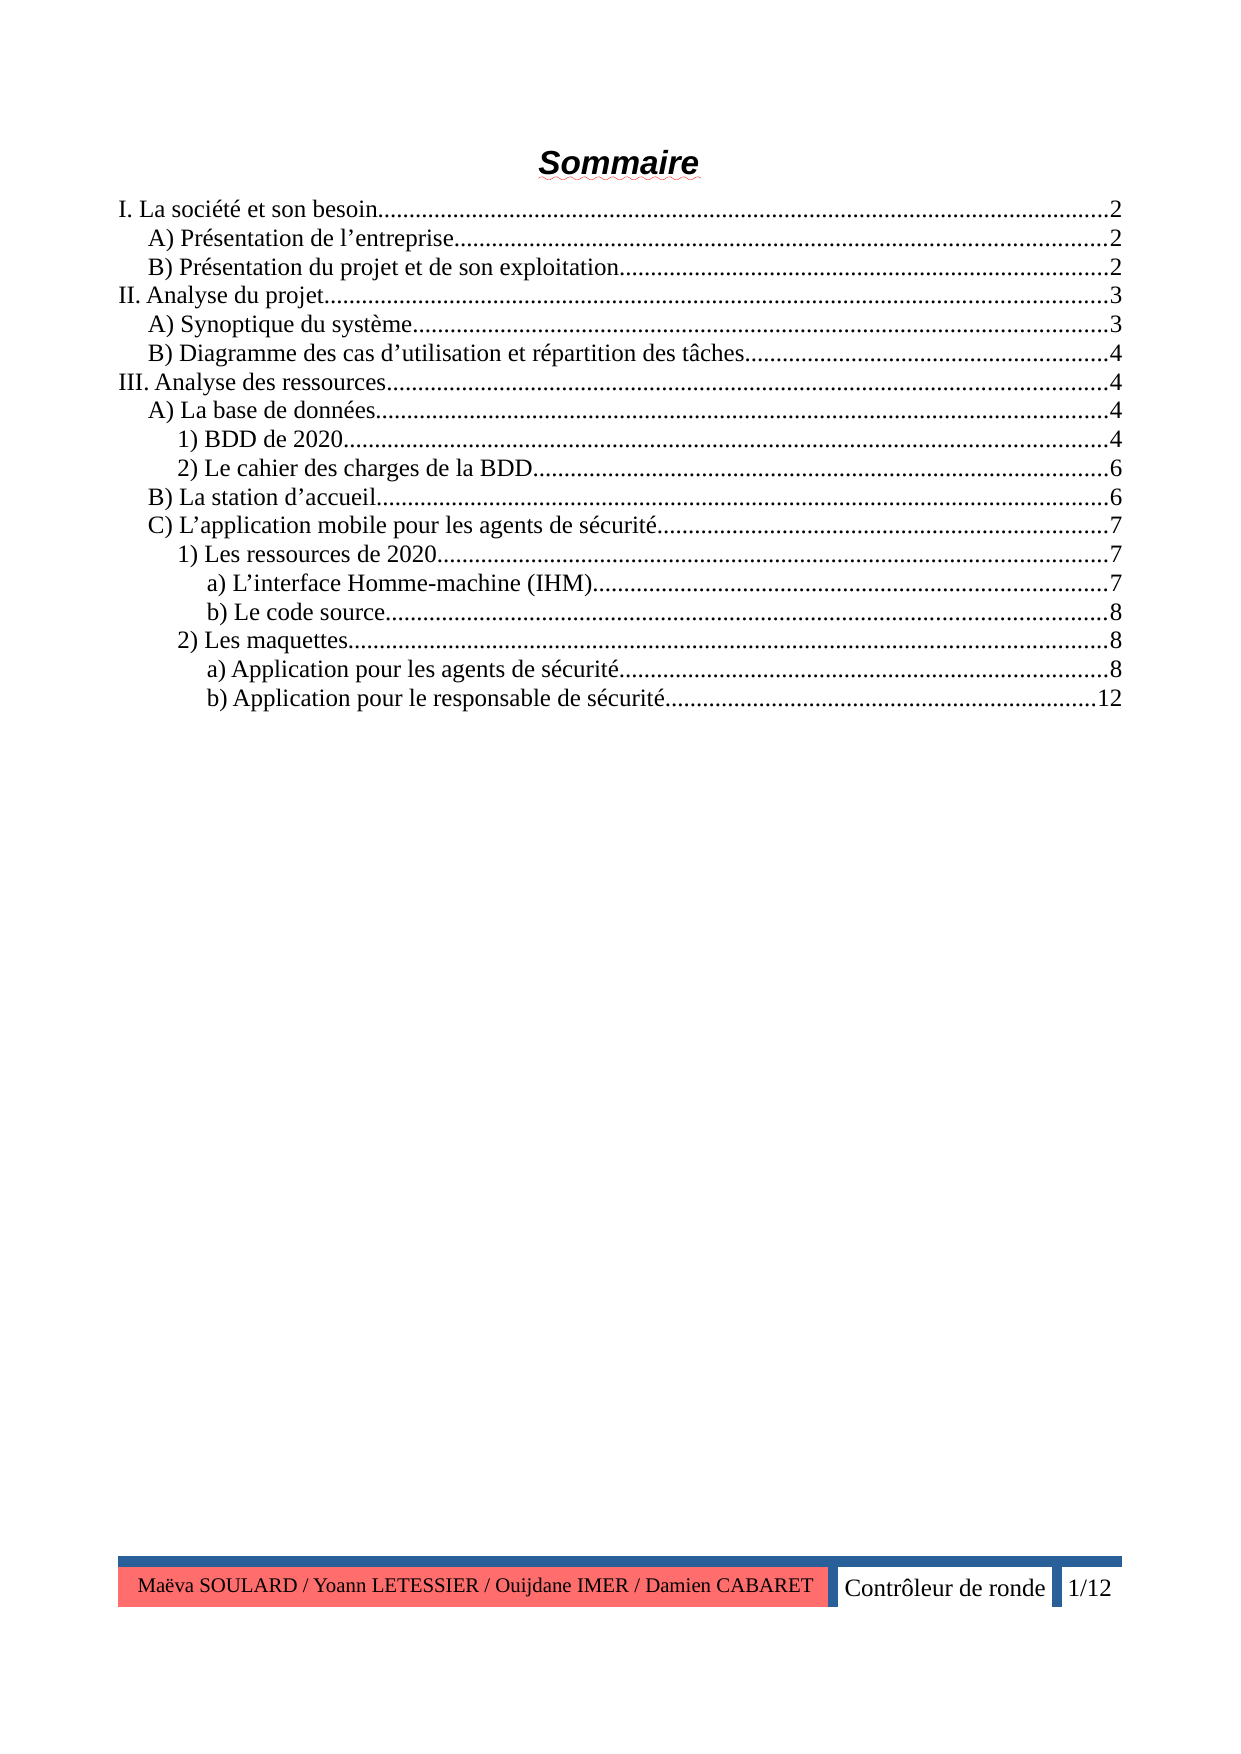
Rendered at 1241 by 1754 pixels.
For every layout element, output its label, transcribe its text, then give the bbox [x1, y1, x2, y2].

text A) Présentation de l’entreprise 2 [148, 223, 1122, 252]
subtitle Sommaire [118, 143, 1122, 182]
text A) Synoptique du système 3 [148, 309, 1122, 338]
text B) La station d’accueil 6 [148, 482, 1122, 510]
text III. Analyse des ressources 4 [118, 367, 1122, 395]
text B) Présentation du projet et de son exploitation 2 [148, 252, 1122, 280]
text 2) Les maquettes 8 [177, 625, 1122, 654]
text b) Application pour le responsable de sécurité 12 [207, 683, 1122, 712]
text A) La base de données 4 [148, 395, 1122, 424]
text 1) BDD de 2020 4 [177, 424, 1122, 453]
text a) Application pour les agents de sécurité 8 [207, 654, 1122, 683]
text a) L’interface Homme-machine (IHM) 7 [207, 568, 1122, 597]
text I. La société et son besoin 2 [118, 194, 1122, 223]
text C) L’application mobile pour les agents de sécurité 7 [148, 510, 1122, 539]
text 2) Le cahier des charges de la BDD 6 [177, 453, 1122, 482]
text II. Analyse du projet 3 [118, 280, 1122, 309]
text 1) Les ressources de 2020 7 [177, 539, 1122, 568]
text b) Le code source 8 [207, 597, 1122, 625]
text B) Diagramme des cas d’utilisation et répartition des tâches 4 [148, 338, 1122, 367]
